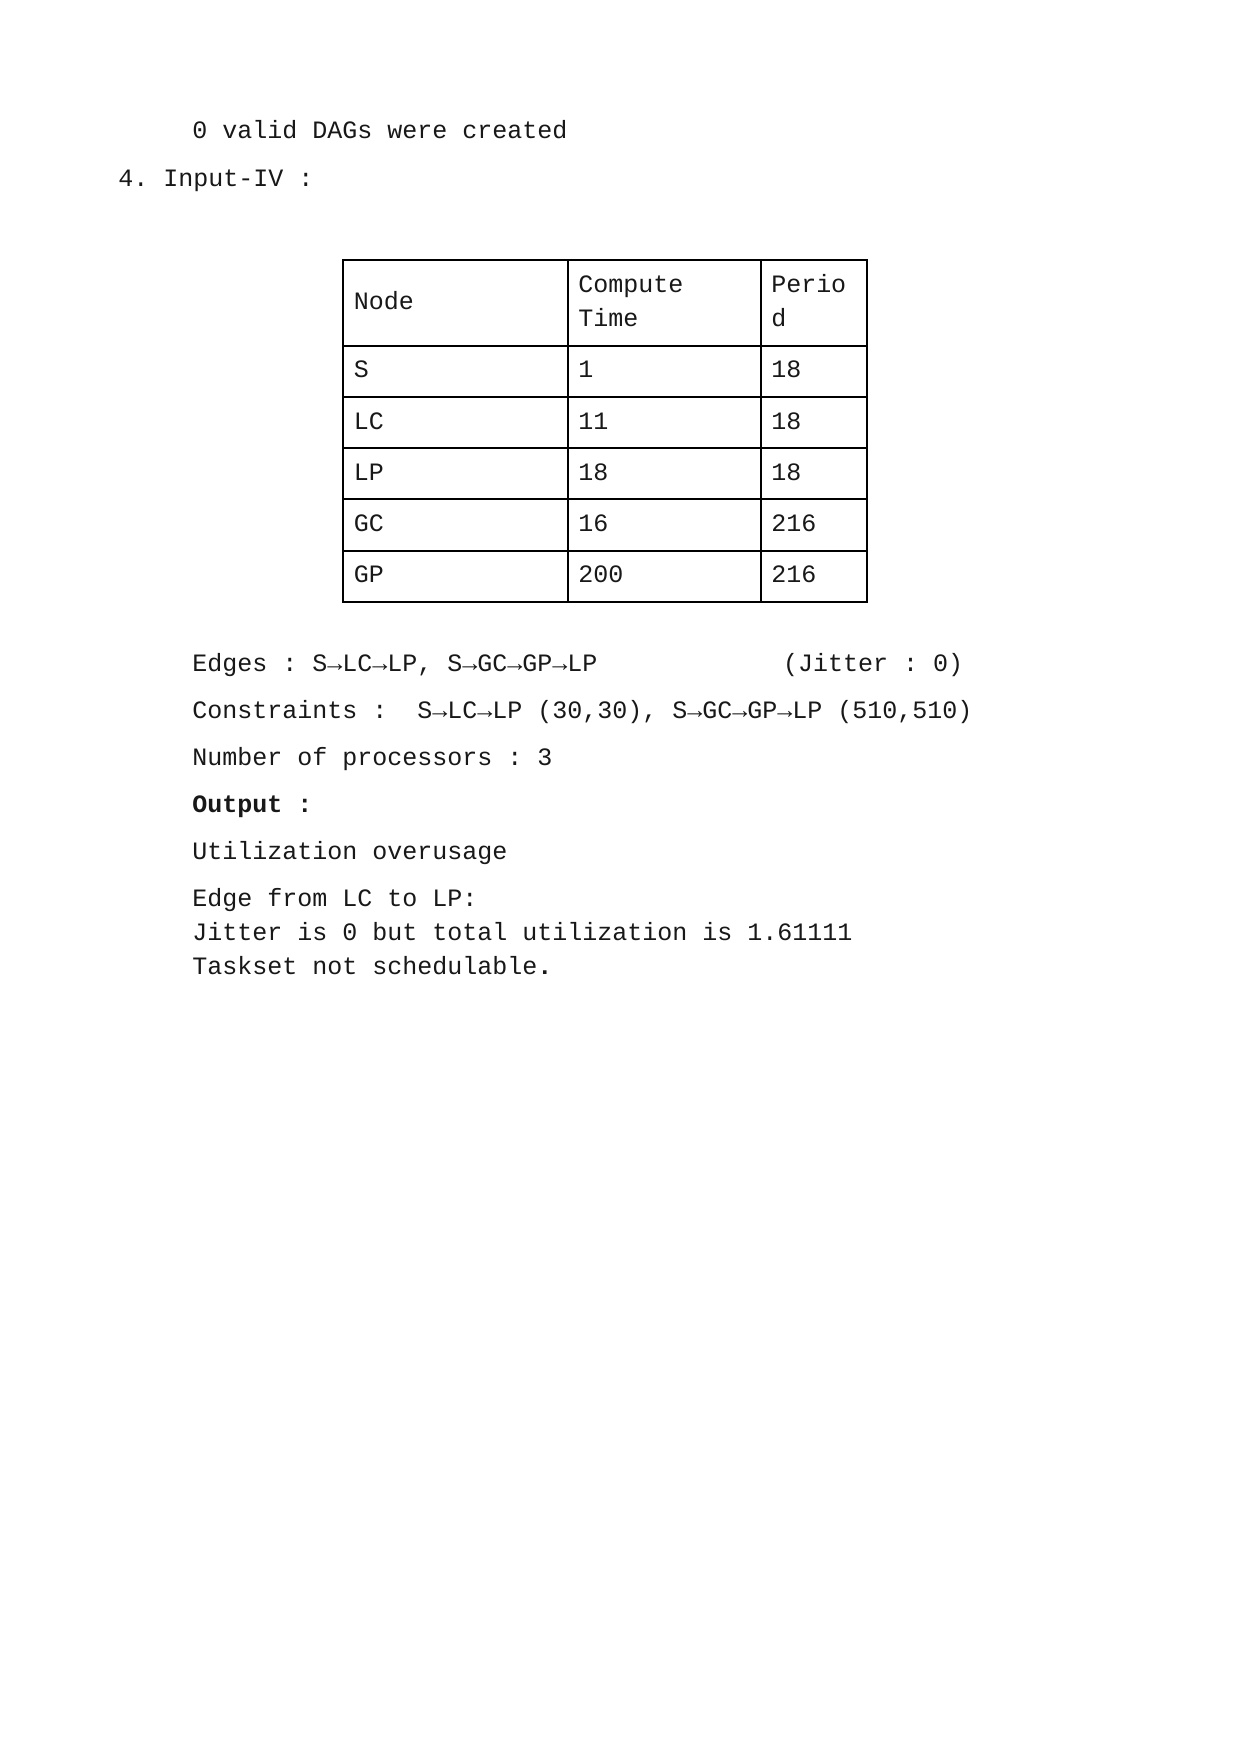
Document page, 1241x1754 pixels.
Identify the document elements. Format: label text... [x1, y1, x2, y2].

table_cell 18 [762, 449, 866, 498]
table_cell 200 [569, 552, 760, 601]
table_cell S [344, 347, 567, 396]
text Edge from LC to LP: [118, 886, 1122, 914]
text Edges : S→LC→LP, S→GC→GP→LP (Jitter : 0) [118, 651, 1122, 679]
table_header Period [762, 261, 866, 344]
table_cell 1 [569, 347, 760, 396]
table_header Node [344, 261, 567, 344]
table_cell 216 [762, 552, 866, 601]
text Taskset not schedulable. [118, 954, 1122, 982]
text Constraints : S→LC→LP (30,30), S→GC→GP→LP (510,510) [118, 698, 1122, 726]
table_cell 18 [762, 347, 866, 396]
table_cell 16 [569, 500, 760, 549]
text Number of processors : 3 [118, 745, 1122, 773]
table_cell 18 [762, 398, 866, 447]
text Jitter is 0 but total utilization is 1.61111 [118, 920, 1122, 948]
text 0 valid DAGs were created [118, 118, 1122, 146]
table_cell 11 [569, 398, 760, 447]
text Utilization overusage [118, 839, 1122, 867]
table_cell LP [344, 449, 567, 498]
table_cell GP [344, 552, 567, 601]
table_header Compute Time [569, 261, 760, 344]
table_cell 18 [569, 449, 760, 498]
table_cell 216 [762, 500, 866, 549]
text Output : [118, 792, 1122, 820]
table_cell LC [344, 398, 567, 447]
table_cell GC [344, 500, 567, 549]
text 4. Input-IV : [118, 165, 1122, 193]
